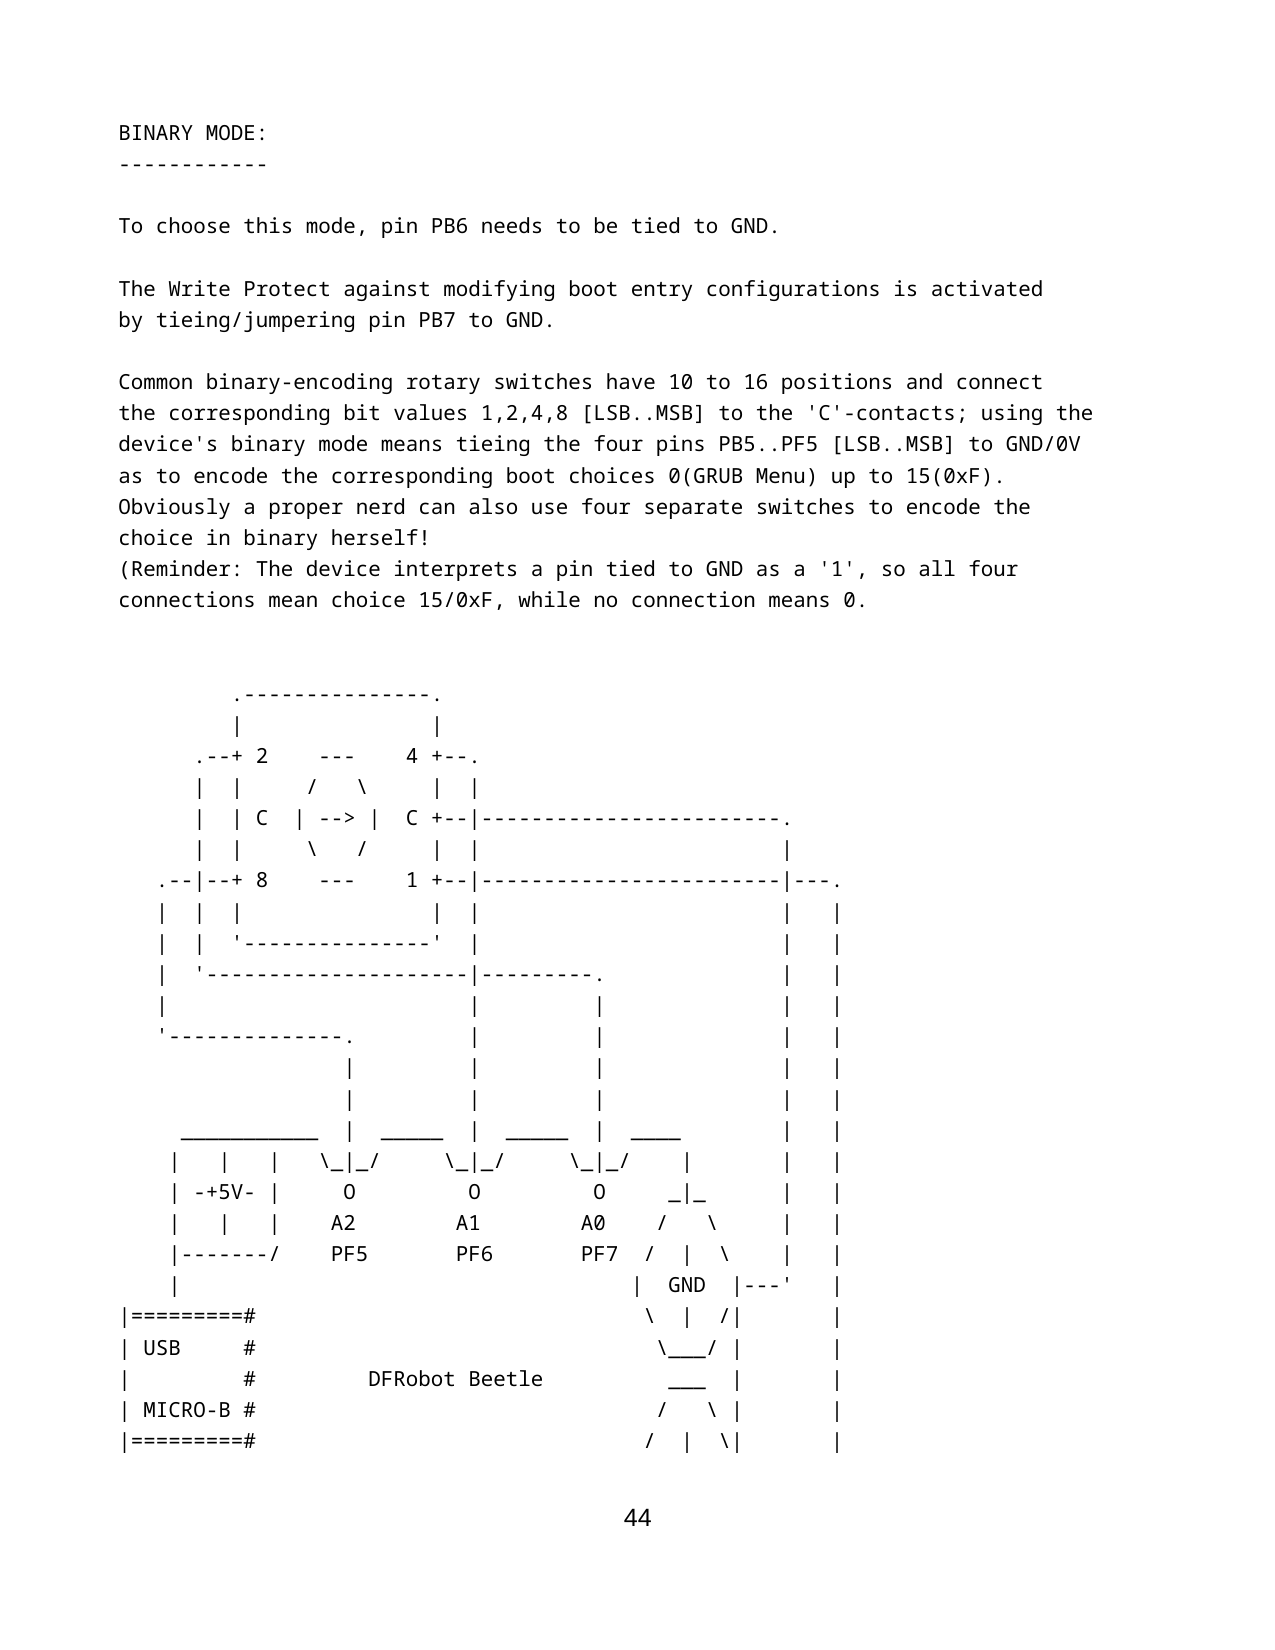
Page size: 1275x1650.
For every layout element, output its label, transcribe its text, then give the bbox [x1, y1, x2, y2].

text '--------------. | | | | [118, 1021, 1157, 1050]
text | | GND |---' | [118, 1271, 1157, 1299]
text by tieing/jumpering pin PB7 to GND. [118, 305, 1157, 333]
text | -+5V- | O O O _|_ | | [118, 1177, 1157, 1206]
text |=========# / | \| | [118, 1426, 1157, 1455]
text | USB # \___/ | | [118, 1333, 1157, 1361]
text | # DFRobot Beetle ___ | | [118, 1364, 1157, 1392]
text |=========# \ | /| | [118, 1302, 1157, 1330]
text the corresponding bit values 1,2,4,8 [LSB..MSB] to the 'C'-contacts; using the [118, 398, 1157, 427]
text .---------------. [118, 679, 1157, 707]
text connections mean choice 15/0xF, while no connection means 0. [118, 585, 1157, 614]
text | | | | | [118, 1084, 1157, 1112]
text ------------ [118, 149, 1157, 178]
text | | | A2 A1 A0 / \ | | [118, 1208, 1157, 1237]
text | | / \ | | [118, 772, 1157, 801]
text choice in binary herself! [118, 523, 1157, 551]
text To choose this mode, pin PB6 needs to be tied to GND. [118, 212, 1157, 240]
text | MICRO-B # / \ | | [118, 1395, 1157, 1423]
text | | [118, 710, 1157, 738]
text .--+ 2 --- 4 +--. [118, 741, 1157, 769]
text | | '---------------' | | | [118, 928, 1157, 956]
text The Write Protect against modifying boot entry configurations is activated [118, 274, 1157, 302]
text | | \ / | | | [118, 834, 1157, 863]
text Obviously a proper nerd can also use four separate switches to encode the [118, 492, 1157, 520]
text | | C | --> | C +--|------------------------. [118, 803, 1157, 832]
text | '---------------------|---------. | | [118, 959, 1157, 987]
text .--|--+ 8 --- 1 +--|------------------------|---. [118, 866, 1157, 894]
text | | | | | [118, 990, 1157, 1019]
text (Reminder: The device interprets a pin tied to GND as a '1', so all four [118, 554, 1157, 583]
text ___________ | _____ | _____ | ____ | | [118, 1115, 1157, 1143]
text BINARY MODE: [118, 118, 1157, 147]
text as to encode the corresponding boot choices 0(GRUB Menu) up to 15(0xF). [118, 461, 1157, 489]
text Common binary-encoding rotary switches have 10 to 16 positions and connect [118, 367, 1157, 396]
text device's binary mode means tieing the four pins PB5..PF5 [LSB..MSB] to GND/0V [118, 429, 1157, 458]
text | | | | | [118, 1052, 1157, 1081]
text | | | | | | | [118, 897, 1157, 925]
text | | | \_|_/ \_|_/ \_|_/ | | | [118, 1146, 1157, 1174]
text |-------/ PF5 PF6 PF7 / | \ | | [118, 1239, 1157, 1268]
